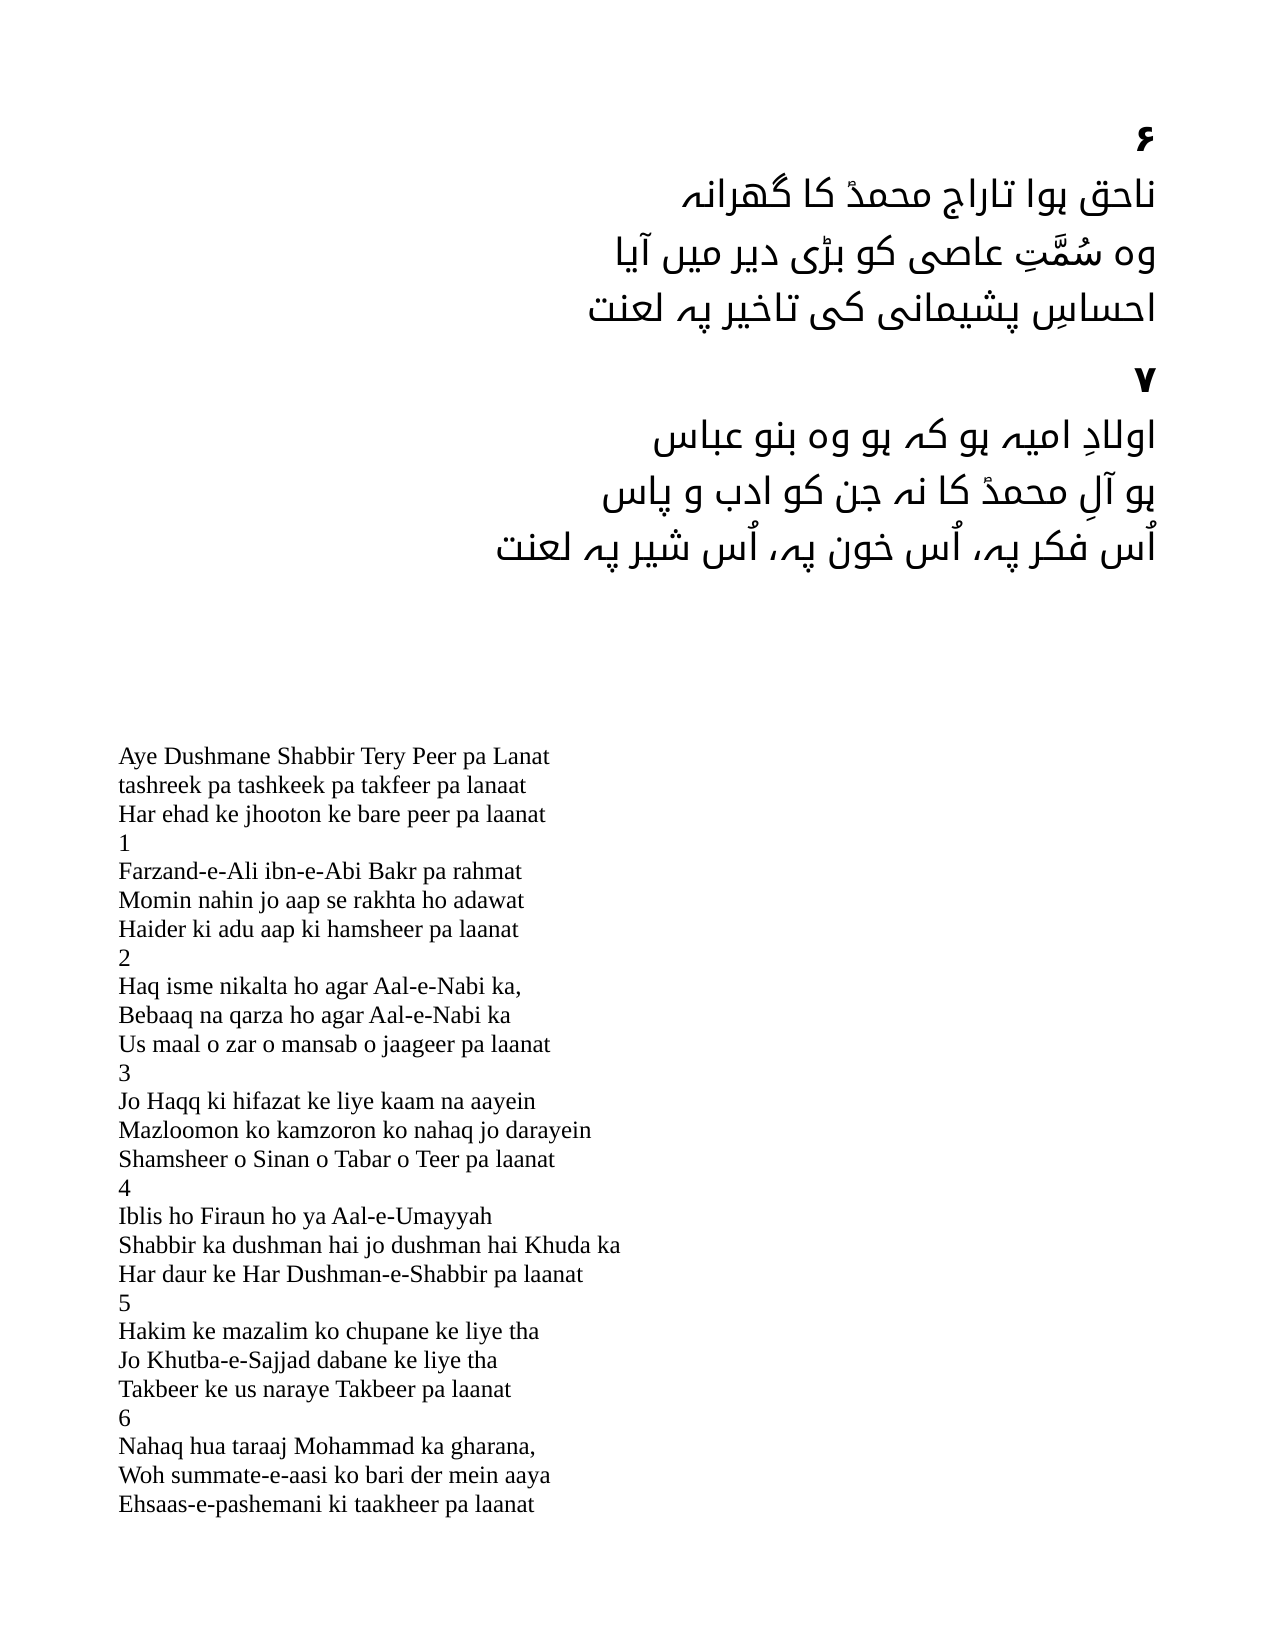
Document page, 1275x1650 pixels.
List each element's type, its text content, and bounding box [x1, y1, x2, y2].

text Shabbir ka dushman hai jo dushman hai Khuda ka [118, 1230, 1157, 1259]
text Iblis ho Firaun ho ya Aal-e-Umayyah [118, 1201, 1157, 1230]
text Har ehad ke jhooton ke bare peer pa laanat [118, 799, 1157, 828]
text Aye Dushmane Shabbir Tery Peer pa Lanat [118, 741, 1157, 770]
text 1 [118, 828, 1157, 856]
text 3 [118, 1058, 1157, 1086]
text Ehsaas-e-pashemani ki taakheer pa laanat [118, 1489, 1157, 1518]
text 5 [118, 1288, 1157, 1316]
text Takbeer ke us naraye Takbeer pa laanat [118, 1374, 1157, 1403]
text Nahaq hua taraaj Mohammad ka gharana, [118, 1431, 1157, 1460]
text Mazloomon ko kamzoron ko nahaq jo darayein [118, 1115, 1157, 1144]
text tashreek pa tashkeek pa takfeer pa lanaat [118, 770, 1157, 799]
text 6 [118, 1403, 1157, 1431]
text Bebaaq na qarza ho agar Aal-e-Nabi ka [118, 1000, 1157, 1029]
text ۶ ناحق ہوا تاراج محمدؐ کا گھرانہ وہ سُمَّتِ عاصی کو بڑی دیر میں آیا احساسِ پشیمانی کی تاخیر پہ لعنت [118, 118, 1157, 337]
text Us maal o zar o mansab o jaageer pa laanat [118, 1029, 1157, 1058]
text 4 [118, 1173, 1157, 1201]
text Jo Khutba-e-Sajjad dabane ke liye tha [118, 1345, 1157, 1374]
text Shamsheer o Sinan o Tabar o Teer pa laanat [118, 1144, 1157, 1173]
text Haider ki adu aap ki hamsheer pa laanat [118, 914, 1157, 943]
text ۷ اولادِ امیہ ہو کہ ہو وہ بنو عباس ہو آلِ محمدؐ کا نہ جن کو ادب و پاس اُس فکر پہ، اُس خون پہ، اُس شیر پہ لعنت [118, 358, 1157, 576]
text Farzand-e-Ali ibn-e-Abi Bakr pa rahmat [118, 856, 1157, 885]
text Haq isme nikalta ho agar Aal-e-Nabi ka, [118, 971, 1157, 1000]
text Hakim ke mazalim ko chupane ke liye tha [118, 1316, 1157, 1345]
text Woh summate-e-aasi ko bari der mein aaya [118, 1460, 1157, 1489]
text 2 [118, 943, 1157, 971]
text Jo Haqq ki hifazat ke liye kaam na aayein [118, 1086, 1157, 1115]
text Momin nahin jo aap se rakhta ho adawat [118, 885, 1157, 914]
text Har daur ke Har Dushman-e-Shabbir pa laanat [118, 1259, 1157, 1288]
